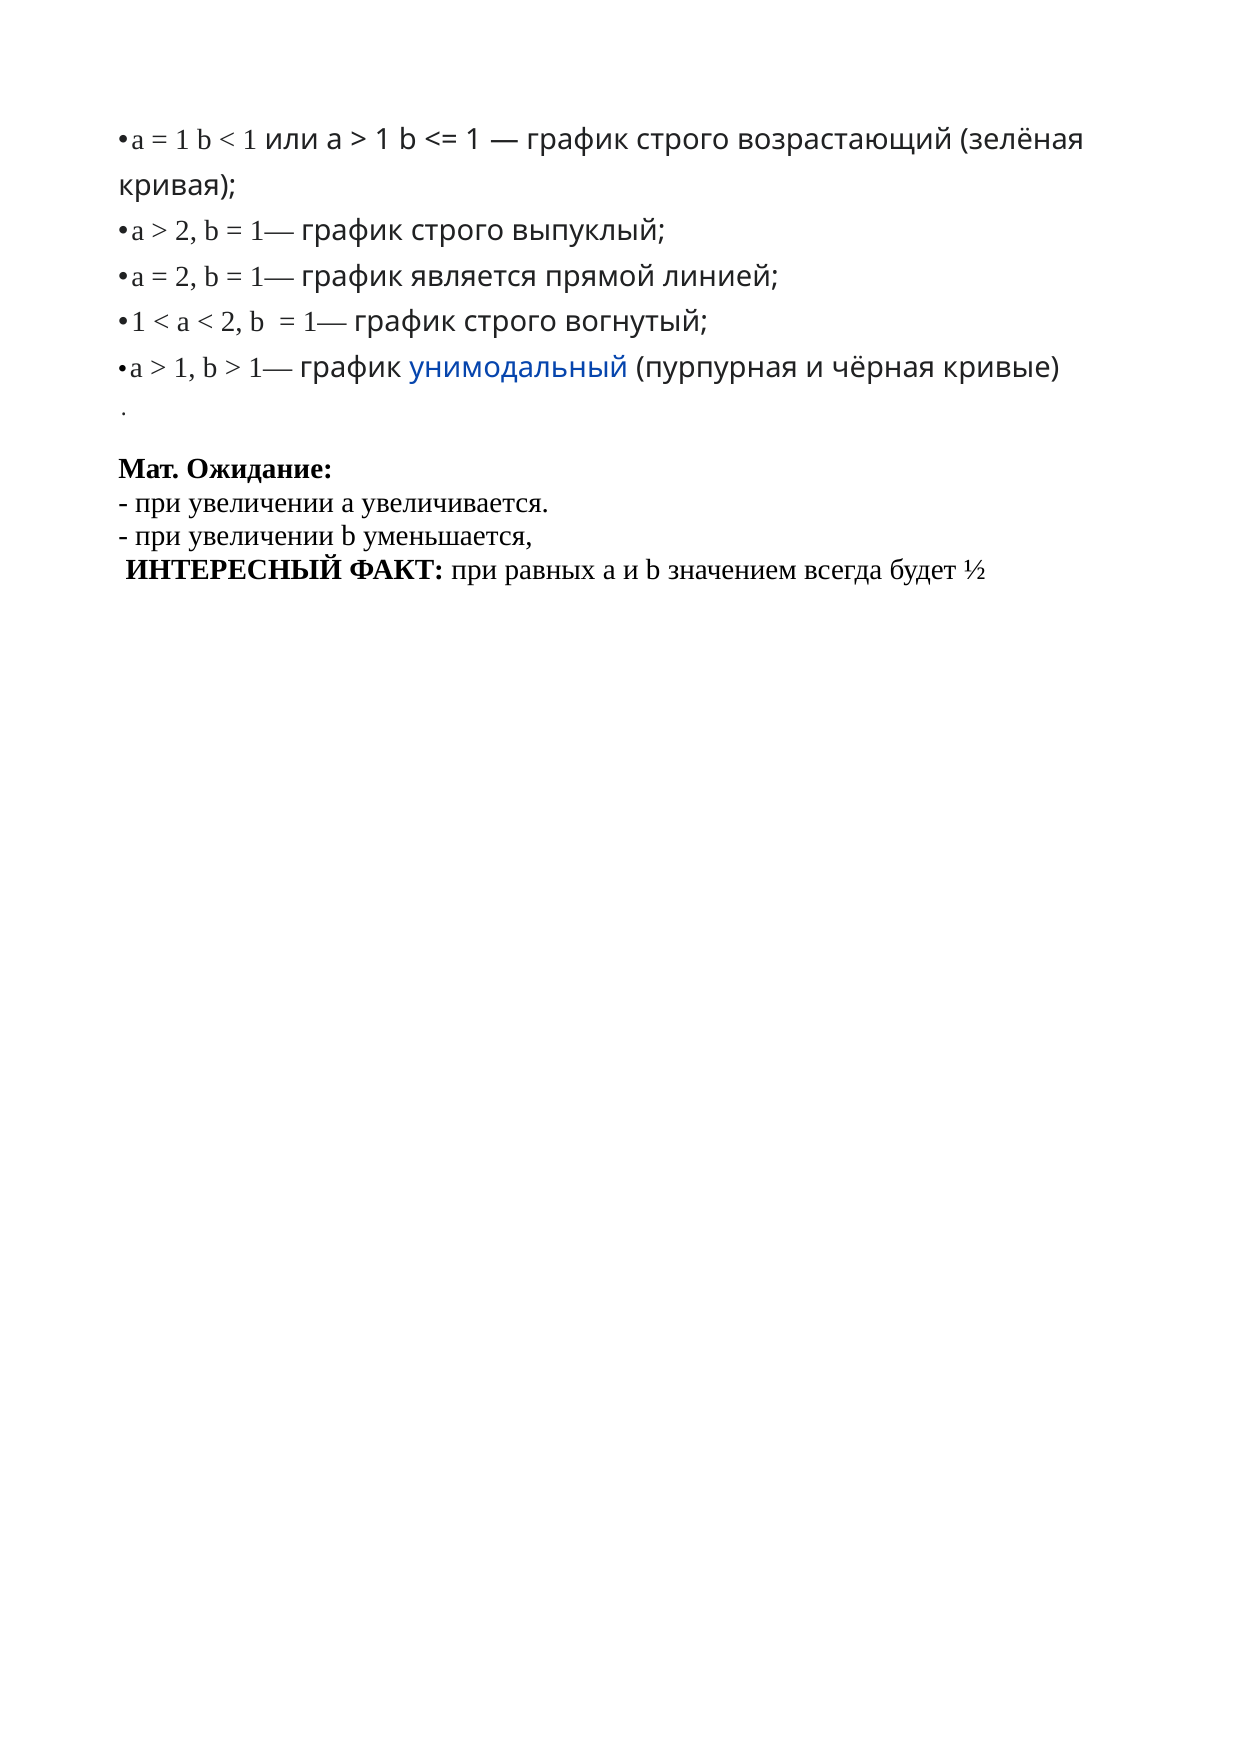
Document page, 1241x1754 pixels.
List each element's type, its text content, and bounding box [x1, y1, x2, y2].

list a = 2, b = 1— график является прямой линией; [118, 255, 1122, 312]
list . [118, 392, 1122, 442]
text - при увеличении a увеличивается. [118, 485, 1122, 518]
text ИНТЕРЕСНЫЙ ФАКТ: при равных a и b значением всегда будет ½ [118, 552, 1122, 585]
list 1 < a < 2, b = 1— график строго вогнутый; [118, 301, 1122, 358]
list a > 1, b > 1— график унимодальный (пурпурная и чёрная кривые) [118, 346, 1122, 404]
list a > 2, b = 1— график строго выпуклый; [118, 209, 1122, 267]
list a = 1 b < 1 или a > 1 b <= 1 — график строго возрастающий (зелёная кривая); [118, 118, 1122, 203]
text Мат. Ожидание: [118, 451, 1122, 485]
text - при увеличении b уменьшается, [118, 518, 1122, 552]
